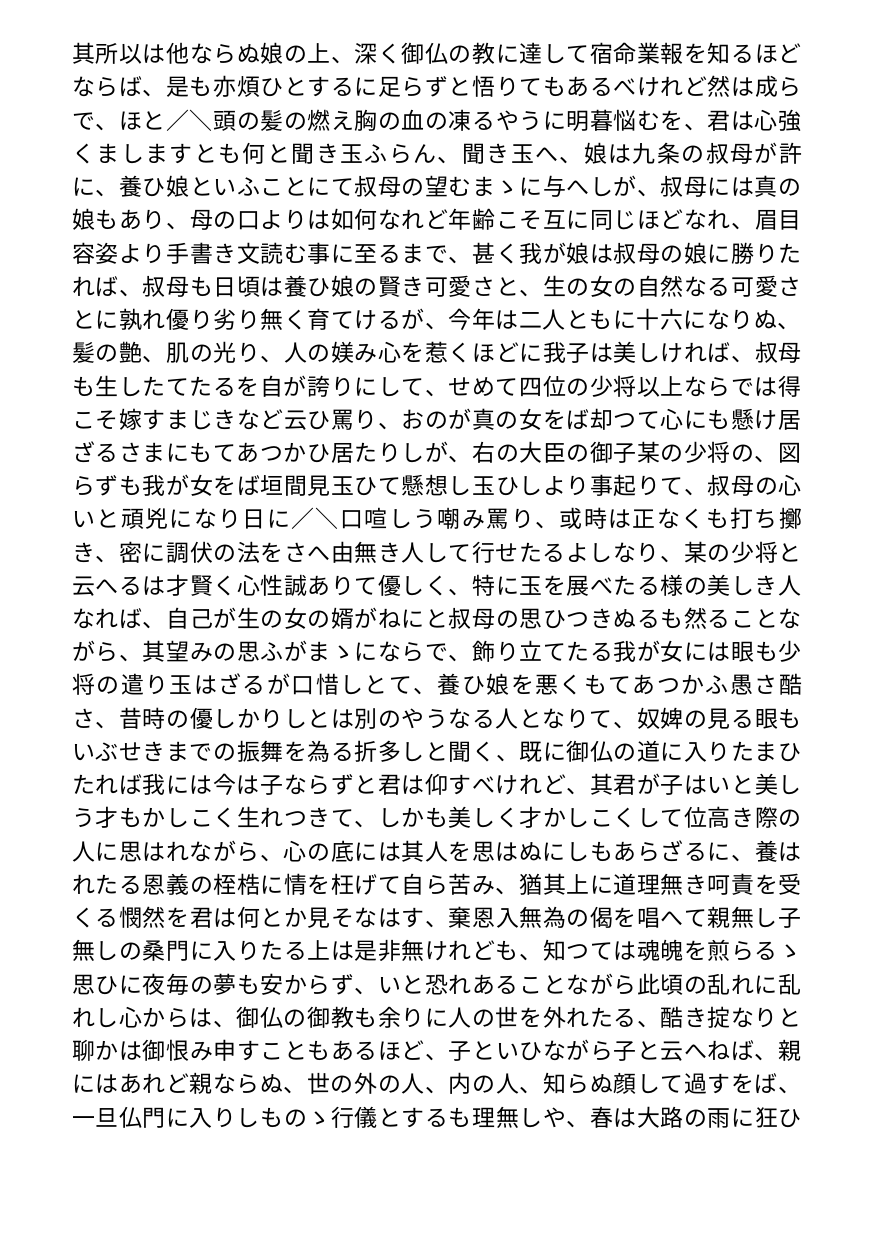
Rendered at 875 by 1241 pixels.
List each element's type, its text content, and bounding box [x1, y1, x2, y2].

text 其所以は他ならぬ娘の上、深く御仏の教に達して宿命業報を知るほどならば、是も亦煩ひとするに足らずと悟りてもあるべけれど然は成らで、ほと／＼頭の髪の燃え胸の血の凍るやうに明暮悩むを、君は心強くましますとも何と聞き玉ふらん、聞き玉へ、娘は九条の叔母が許に、養ひ娘といふことにて叔母の望むまゝに与へしが、叔母には真の娘もあり、母の口よりは如何なれど年齢こそ互に同じほどなれ、眉目容姿より手書き文読む事に至るまで、甚く我が娘は叔母の娘に勝りたれば、叔母も日頃は養ひ娘の賢き可愛さと、生の女の自然なる可愛さとに孰れ優り劣り無く育てけるが、今年は二人ともに十六になりぬ、髪の艶、肌の光り、人の媄み心を惹くほどに我子は美しければ、叔母も生したてたるを自が誇りにして、せめて四位の少将以上ならでは得こそ嫁すまじきなど云ひ罵り、おのが真の女をば却つて心にも懸け居ざるさまにもてあつかひ居たりしが、右の大臣の御子某の少将の、図らずも我が女をば垣間見玉ひて懸想し玉ひしより事起りて、叔母の心いと頑兇になり日に／＼口喧しう嘲み罵り、或時は正なくも打ち擲き、密に調伏の法をさへ由無き人して行せたるよしなり、某の少将と云へるは才賢く心性誠ありて優しく、特に玉を展べたる様の美しき人なれば、自己が生の女の婿がねにと叔母の思ひつきぬるも然ることながら、其望みの思ふがまゝにならで、飾り立てたる我が女には眼も少将の遣り玉はざるが口惜しとて、養ひ娘を悪くもてあつかふ愚さ酷さ、昔時の優しかりしとは別のやうなる人となりて、奴婢の見る眼もいぶせきまでの振舞を為る折多しと聞く、既に御仏の道に入りたまひたれば我には今は子ならずと君は仰すべけれど、其君が子はいと美しう才もかしこく生れつきて、しかも美しく才かしこくして位高き際の人に思はれながら、心の底には其人を思はぬにしもあらざるに、養はれたる恩義の桎梏に情を枉げて自ら苦み、猶其上に道理無き呵責を受くる憫然を君は何とか見そなはす、棄恩入無為の偈を唱へて親無し子無しの桑門に入りたる上は是非無けれども、知つては魂魄を煎らるゝ思ひに夜毎の夢も安からず、いと恐れあることながら此頃の乱れに乱れし心からは、御仏の御教も余りに人の世を外れたる、酷き掟なりと聊かは御恨み申すこともあるほど、子といひながら子と云へねば、親にはあれど親ならぬ、世の外の人、内の人、知らぬ顔して過すをば、一旦仏門に入りしものゝ行儀とするも理無しや、春は大路の雨に狂ひ [72, 36, 802, 1133]
